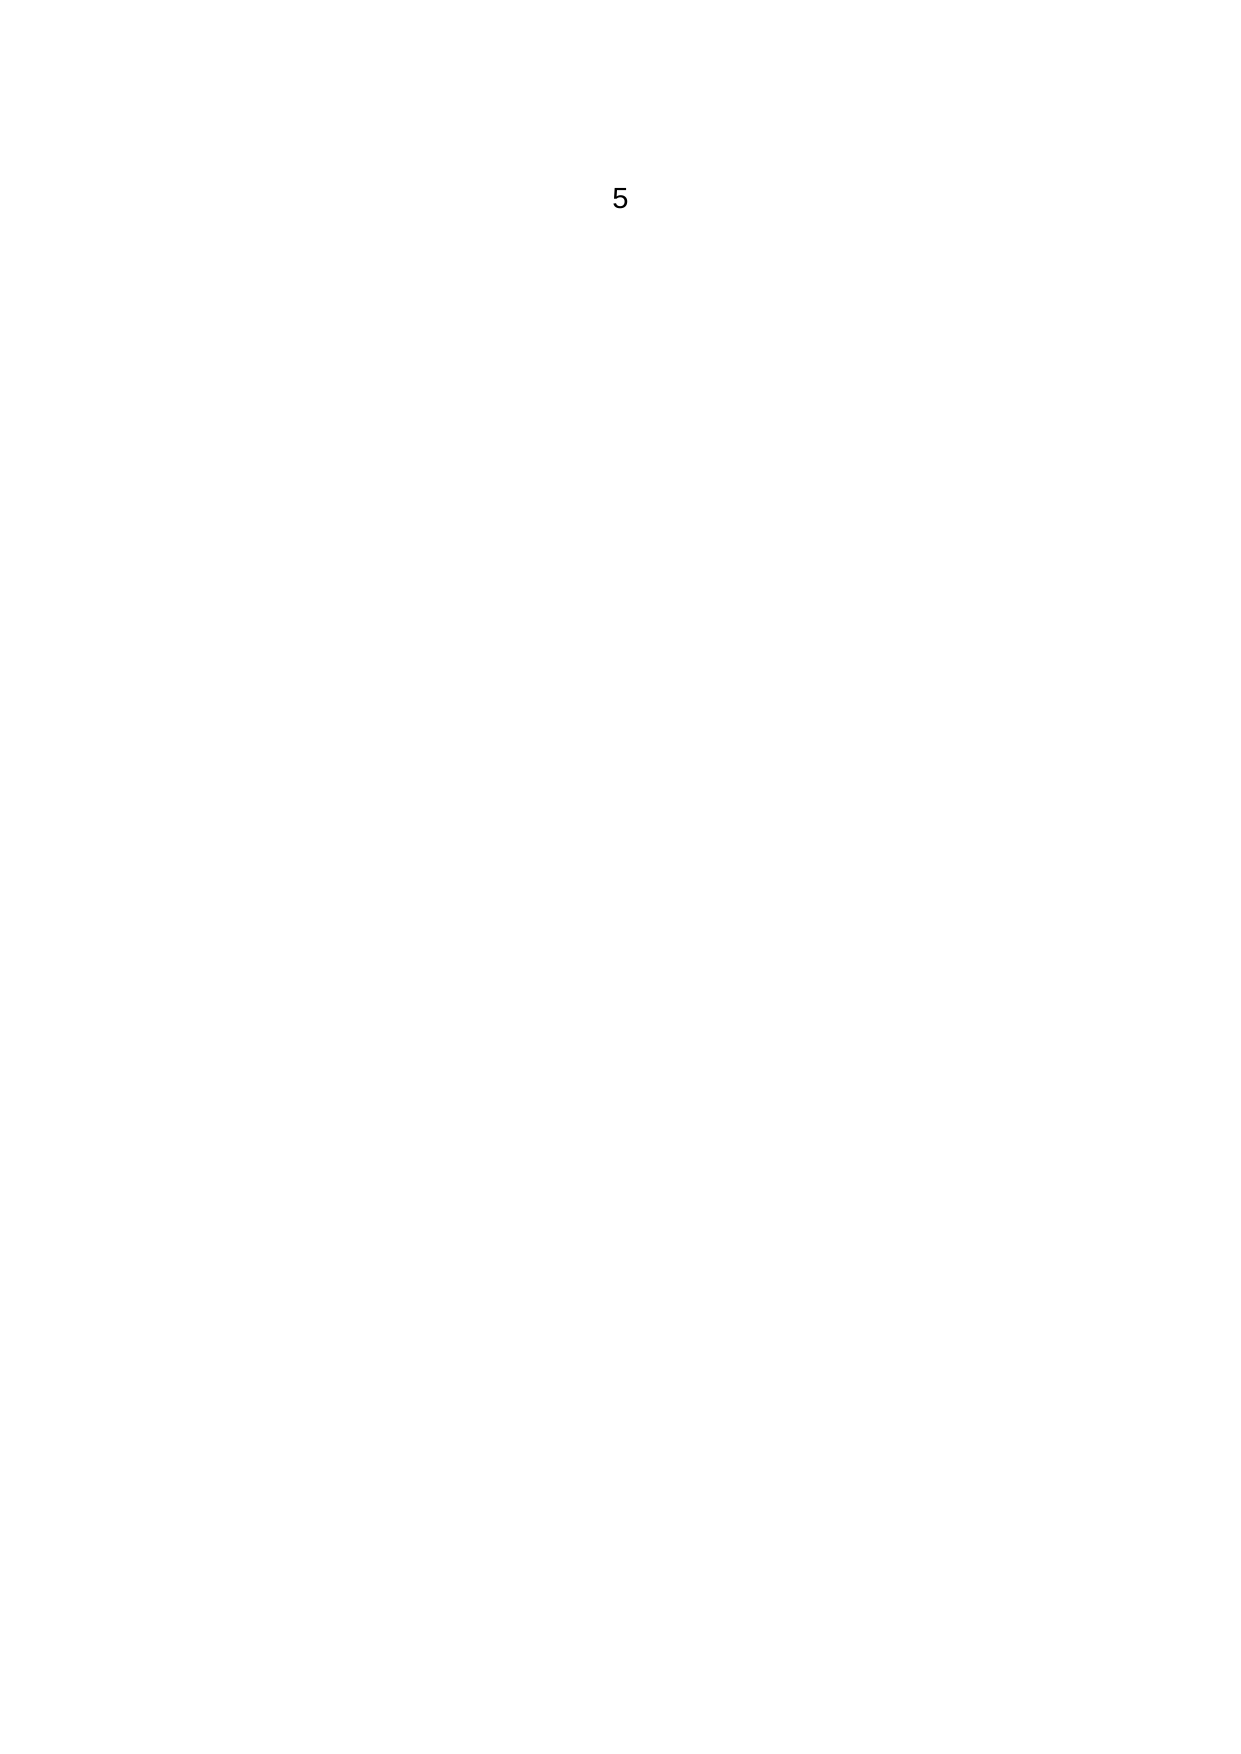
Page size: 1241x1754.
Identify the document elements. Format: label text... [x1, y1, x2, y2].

text 5 [118, 181, 1122, 214]
